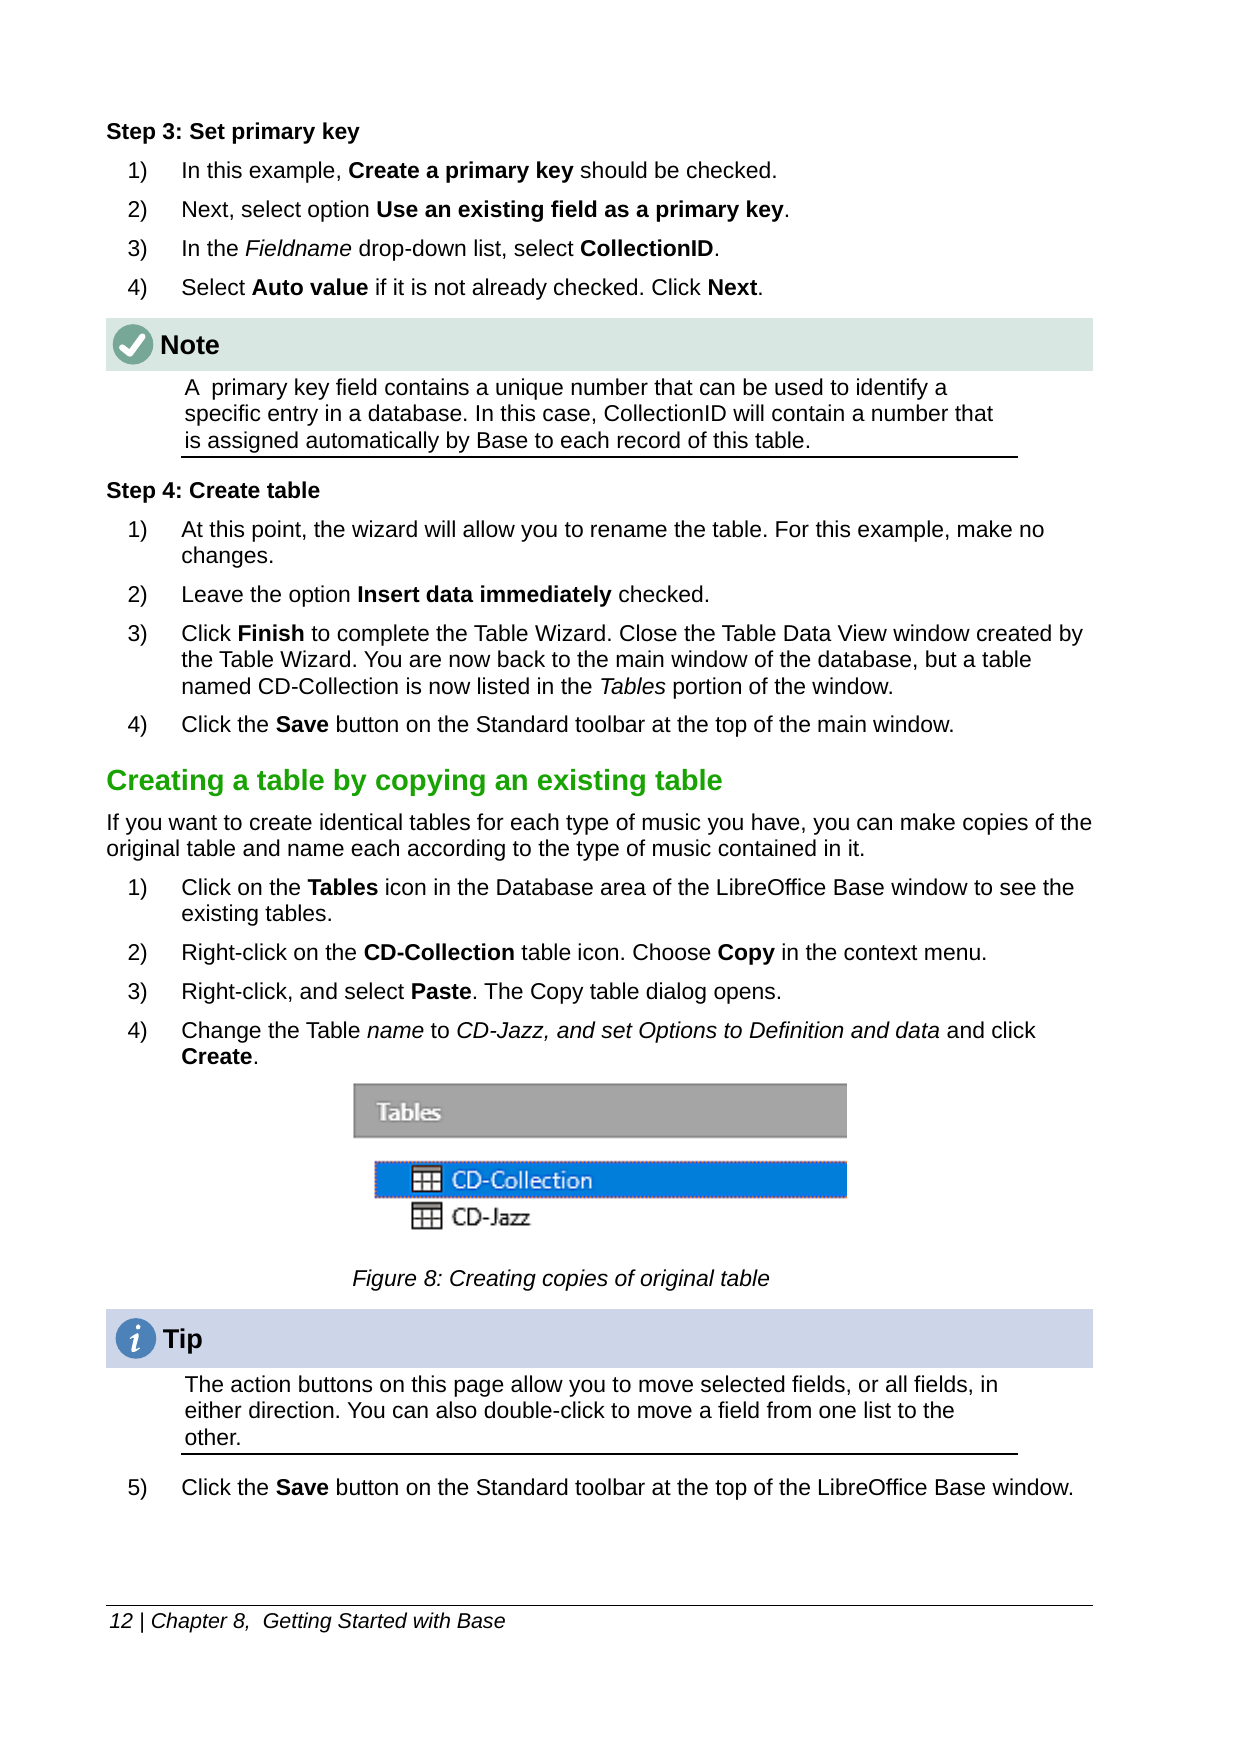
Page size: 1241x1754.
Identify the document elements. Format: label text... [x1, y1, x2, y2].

subtitle Note [106, 318, 1093, 371]
list In this example, Create a primary key should be checked. [148, 157, 1093, 183]
text Figure 8: Creating copies of original table [352, 1265, 847, 1291]
list Click Finish to complete the Table Wizard. Close the Table Data View window created by the Table Wizard. You are now back to the main window of the database, but a table named CD-Collection is now listed in the Tables portion of the window. [148, 620, 1093, 699]
list Right-click, and select Paste. The Copy table dialog opens. [148, 978, 1093, 1004]
subtitle Creating a table by copying an existing table [106, 763, 1093, 796]
list Click on the Tables icon in the Database area of the LibreOffice Base window to see the existing tables. [148, 874, 1093, 927]
list Right-click on the CD-Collection table icon. Choose Copy in the context menu. [148, 939, 1093, 966]
text Step 4: Create table [106, 477, 1093, 503]
list Change the Table name to CD-Jazz, and set Options to Definition and data and click Create. [148, 1017, 1093, 1070]
list Click the Save button on the Standard toolbar at the top of the main window. [148, 711, 1093, 738]
list Leave the option Insert data immediately checked. [148, 581, 1093, 607]
picture [352, 1082, 847, 1253]
list Next, select option Use an existing field as a primary key. [148, 196, 1093, 222]
list Click the Save button on the Standard toolbar at the top of the LibreOffice Base window. [148, 1474, 1093, 1500]
list At this point, the wizard will allow you to rename the table. For this example, make no changes. [148, 516, 1093, 568]
text A primary key field contains a unique number that can be used to identify a specific entry in a database. In this case, CollectionID will contain a number that is assigned automatically by Base to each record of this table. [181, 371, 1018, 456]
text The action buttons on this page allow you to move selected fields, or all fields, in either direction. You can also double-click to move a field from one list to the other. [181, 1368, 1018, 1453]
text If you want to create identical tables for each type of music you have, you can make copies of the original table and name each according to the type of music contained in it. [106, 809, 1093, 862]
subtitle Tip [106, 1309, 1093, 1368]
list In the Fieldname drop-down list, select CollectionID. [148, 235, 1093, 261]
list Select Auto value if it is not already checked. Click Next. [148, 273, 1093, 300]
text Step 3: Set primary key [106, 118, 1093, 144]
